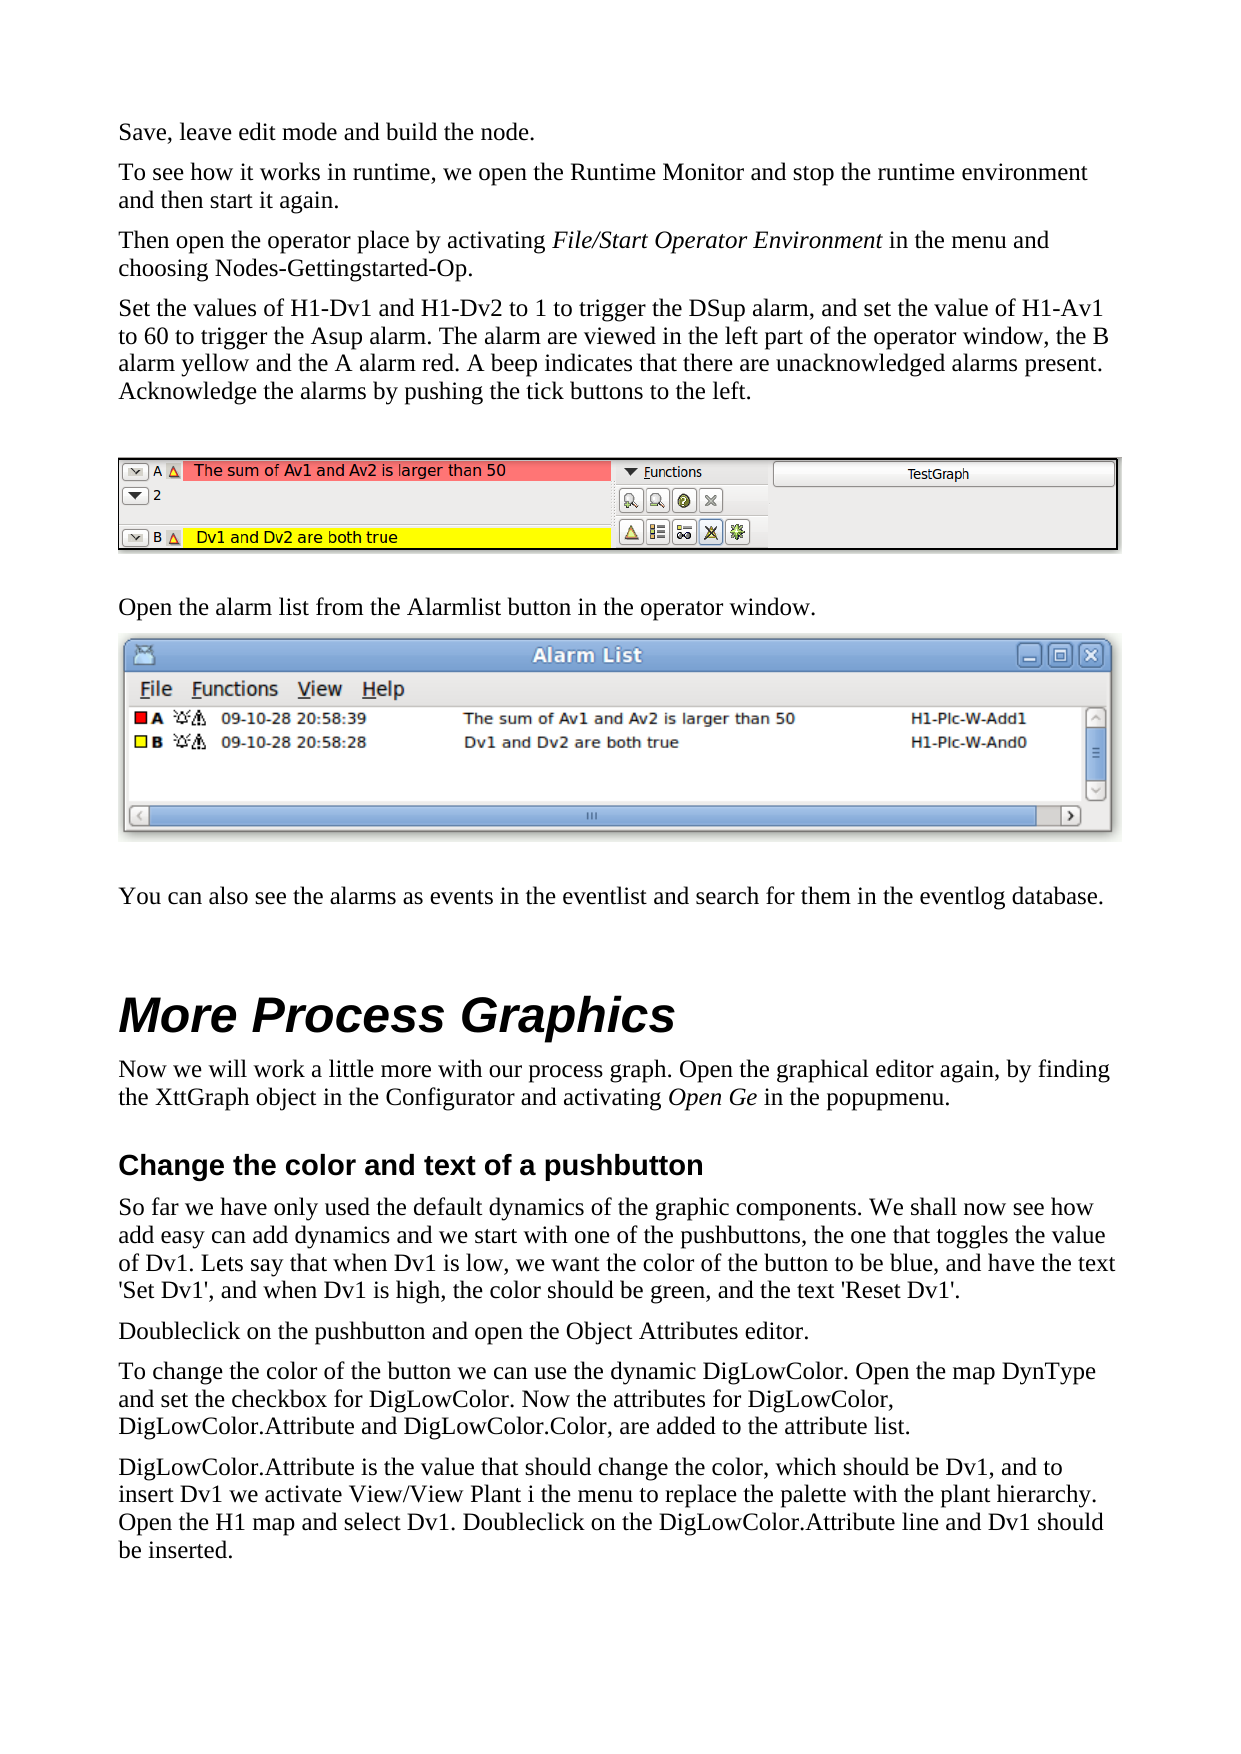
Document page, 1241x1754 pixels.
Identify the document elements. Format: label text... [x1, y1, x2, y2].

text Save, leave edit mode and build the node. [118, 118, 1122, 146]
subtitle Change the color and text of a pushbutton [118, 1148, 1122, 1181]
text Now we will work a little more with our process graph. Open the graphical editor again, by finding the XttGraph object in the Configurator and activating Open Ge in the popupmenu. [118, 1056, 1122, 1111]
text Set the values of H1-Dv1 and H1-Dv2 to 1 to trigger the DSup alarm, and set the value of H1-Av1 to 60 to trigger the Asup alarm. The alarm are viewed in the left part of the operator window, the B alarm yellow and the A alarm red. A beep indicates that there are unacknowledged alarms present. Acknowledge the alarms by pushing the tick buttons to the left. [118, 294, 1122, 405]
text Open the alarm list from the Alarmlist button in the operator window. [118, 593, 1122, 621]
text Then open the operator place by activating File/Start Operator Environment in the menu and choosing Nodes-Gettingstarted-Op. [118, 226, 1122, 282]
text To change the color of the button we can use the dynamic DigLowColor. Open the map DynType and set the checkbox for DigLowColor. Now the attributes for DigLowColor, DigLowColor.Attribute and DigLowColor.Color, are added to the attribute list. [118, 1357, 1122, 1440]
text You can also see the alarms as events in the eventlist and search for them in the eventlog database. [118, 882, 1122, 909]
subtitle More Process Graphics [118, 987, 1122, 1043]
picture [118, 457, 1122, 554]
text So far we have only used the default dynamics of the graphic components. We shall now see how add easy can add dynamics and we start with one of the pushbuttons, the one that toggles the value of Dv1. Lets say that when Dv1 is low, we want the color of the button to be blue, and have the text 'Set Dv1', and when Dv1 is high, the color should be green, and the text 'Reset Dv1'. [118, 1193, 1122, 1304]
picture [118, 633, 1122, 842]
text To see how it works in runtime, we open the Runtime Monitor and stop the runtime environment and then start it again. [118, 158, 1122, 214]
text Doubleclick on the pushbutton and open the Object Attributes editor. [118, 1317, 1122, 1344]
text DigLowColor.Attribute is the value that should change the color, which should be Dv1, and to insert Dv1 we activate View/View Plant i the menu to replace the palette with the plant hierarchy. Open the H1 map and select Dv1. Doubleclick on the DigLowColor.Attribute line and Dv1 should be inserted. [118, 1453, 1122, 1563]
